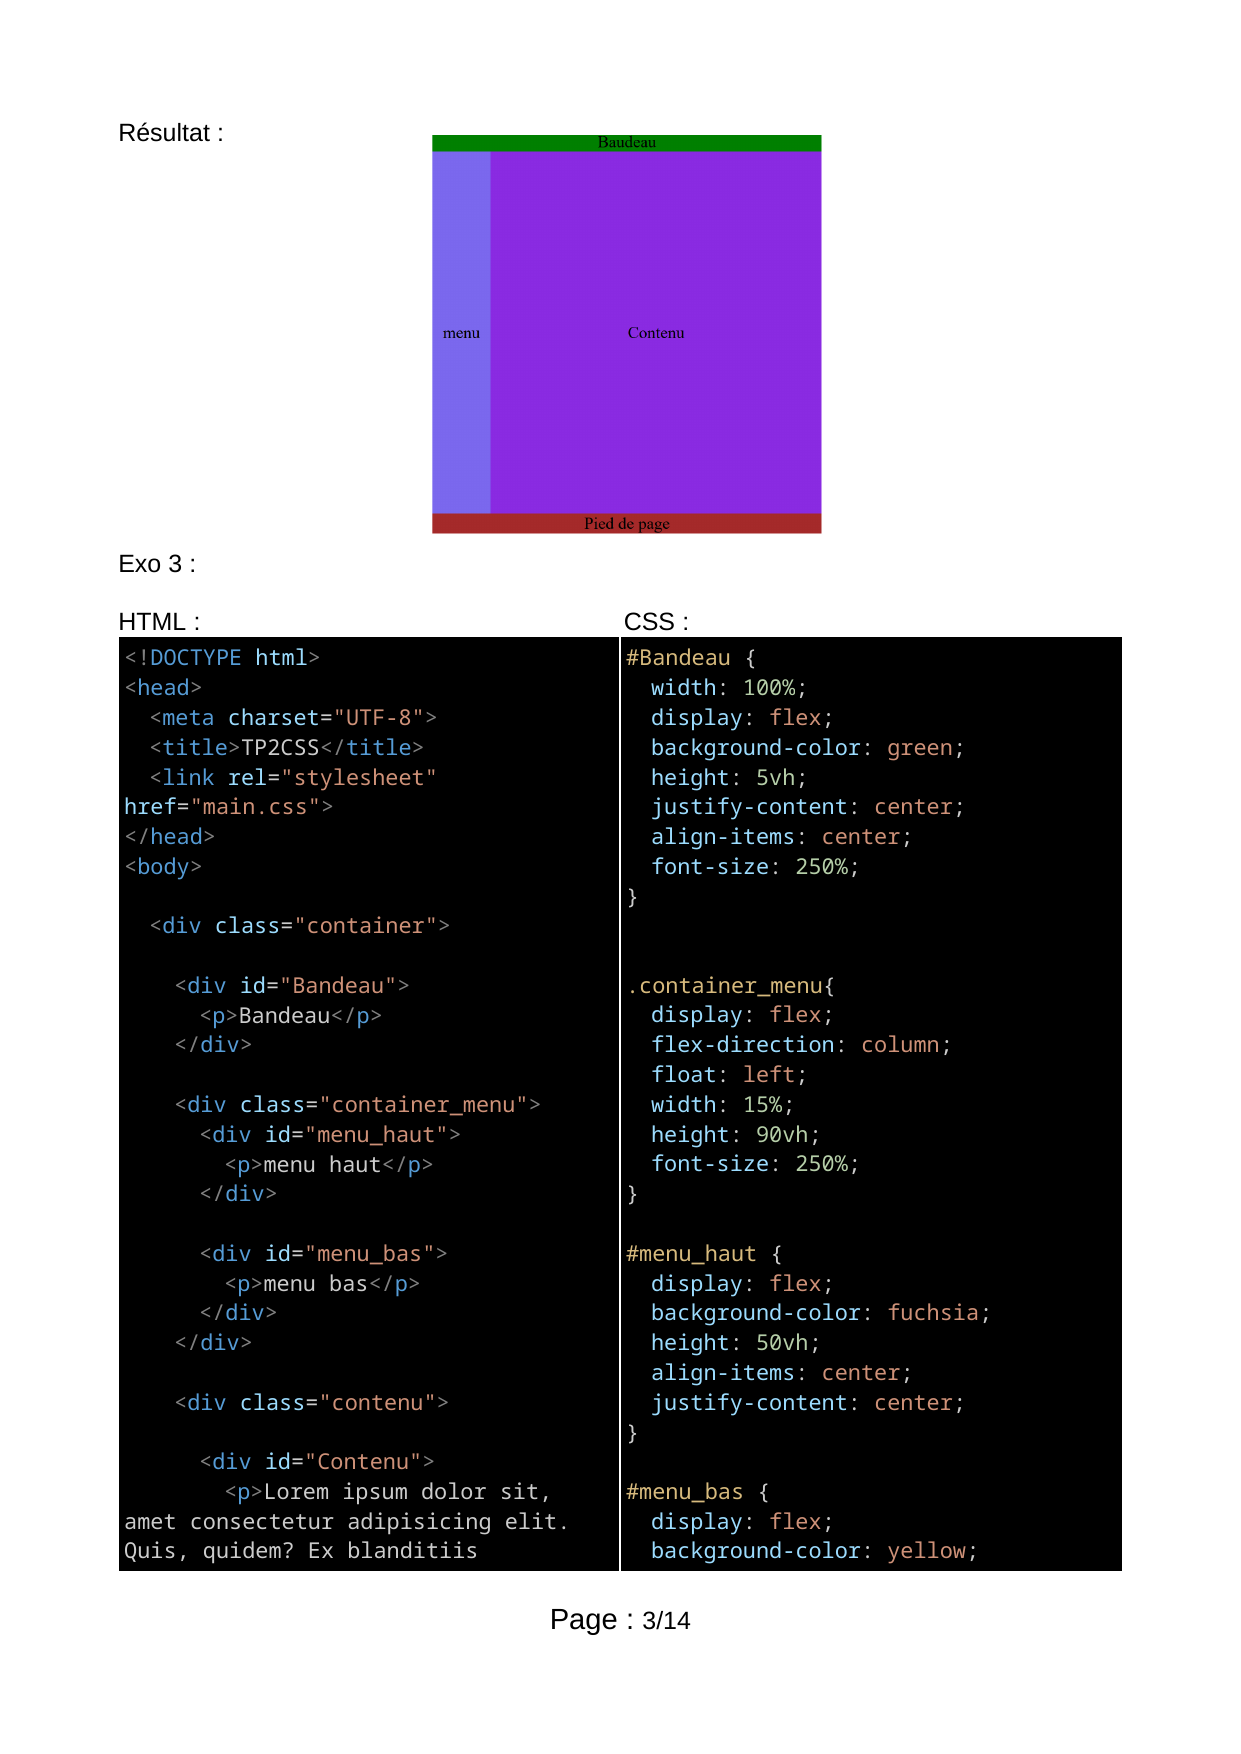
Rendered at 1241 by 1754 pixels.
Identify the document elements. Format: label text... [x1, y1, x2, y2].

text HTML : CSS : [118, 607, 1122, 636]
table_header <!DOCTYPE html> <head> <meta charset="UTF-8"> <title>TP2CSS</title> <link rel="stylesheet" href="main.css"> </head> <body> <div class="container"> <div id="Bandeau"> <p>Bandeau</p> </div> <div class="container_menu"> <div id="menu_haut"> <p>menu haut</p> </div> <div id="menu_bas"> <p>menu bas</p> </div> </div> <div class="contenu"> <div id="Contenu"> <p>Lorem ipsum dolor sit, amet consectetur adipisicing elit. Quis, quidem? Ex blanditiis [119, 637, 619, 1571]
text Résultat : [118, 118, 1122, 147]
table_header #Bandeau { width: 100%; display: flex; background-color: green; height: 5vh; justify-content: center; align-items: center; font-size: 250%; } .container_menu{ display: flex; flex-direction: column; float: left; width: 15%; height: 90vh; font-size: 250%; } #menu_haut { display: flex; background-color: fuchsia; height: 50vh; align-items: center; justify-content: center; } #menu_bas { display: flex; background-color: yellow; [621, 637, 1122, 1571]
text Exo 3 : [118, 549, 1122, 578]
picture [430, 135, 823, 535]
